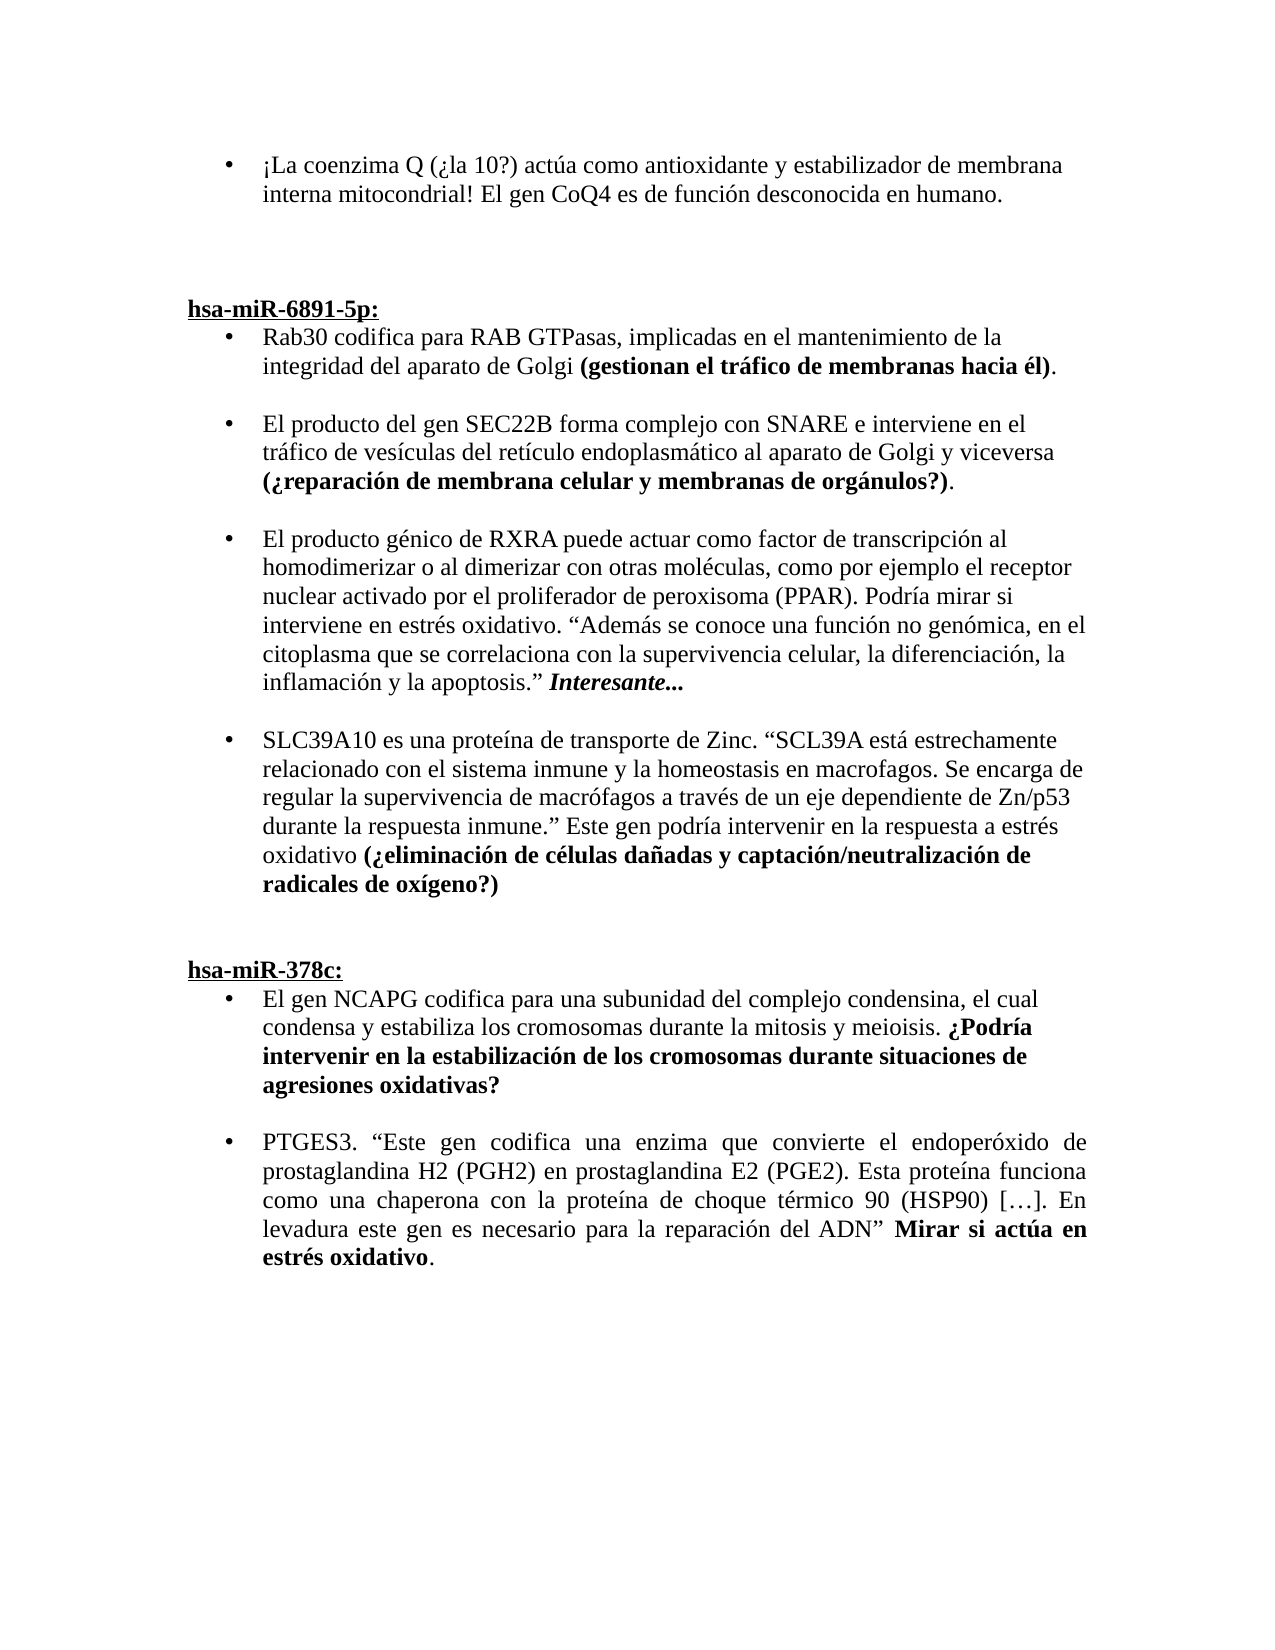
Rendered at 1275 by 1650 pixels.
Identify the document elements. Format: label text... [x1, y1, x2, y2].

text hsa-miR-6891-5p: [187, 294, 1087, 322]
list Rab30 codifica para RAB GTPasas, implicadas en el mantenimiento de la integridad del aparato de Golgi (gestionan el tráfico de membranas hacia él). [225, 322, 1087, 380]
list SLC39A10 es una proteína de transporte de Zinc. “SCL39A está estrechamente relacionado con el sistema inmune y la homeostasis en macrofagos. Se encarga de regular la supervivencia de macrófagos a través de un eje dependiente de Zn/p53 durante la respuesta inmune.” Este gen podría intervenir en la respuesta a estrés oxidativo (¿eliminación de células dañadas y captación/neutralización de radicales de oxígeno?) [225, 725, 1087, 897]
list PTGES3. “Este gen codifica una enzima que convierte el endoperóxido de prostaglandina H2 (PGH2) en prostaglandina E2 (PGE2). Esta proteína funciona como una chaperona con la proteína de choque térmico 90 (HSP90) […]. En levadura este gen es necesario para la reparación del ADN” Mirar si actúa en estrés oxidativo. [225, 1127, 1087, 1271]
list ¡La coenzima Q (¿la 10?) actúa como antioxidante y estabilizador de membrana interna mitocondrial! El gen CoQ4 es de función desconocida en humano. [225, 150, 1087, 207]
list El producto del gen SEC22B forma complejo con SNARE e interviene en el tráfico de vesículas del retículo endoplasmático al aparato de Golgi y viceversa (¿reparación de membrana celular y membranas de orgánulos?). [225, 409, 1087, 495]
list El gen NCAPG codifica para una subunidad del complejo condensina, el cual condensa y estabiliza los cromosomas durante la mitosis y meioisis. ¿Podría intervenir en la estabilización de los cromosomas durante situaciones de agresiones oxidativas? [225, 984, 1087, 1099]
text hsa-miR-378c: [187, 955, 1087, 984]
list El producto génico de RXRA puede actuar como factor de transcripción al homodimerizar o al dimerizar con otras moléculas, como por ejemplo el receptor nuclear activado por el proliferador de peroxisoma (PPAR). Podría mirar si interviene en estrés oxidativo. “Además se conoce una función no genómica, en el citoplasma que se correlaciona con la supervivencia celular, la diferenciación, la inflamación y la apoptosis.” Interesante... [225, 524, 1087, 696]
